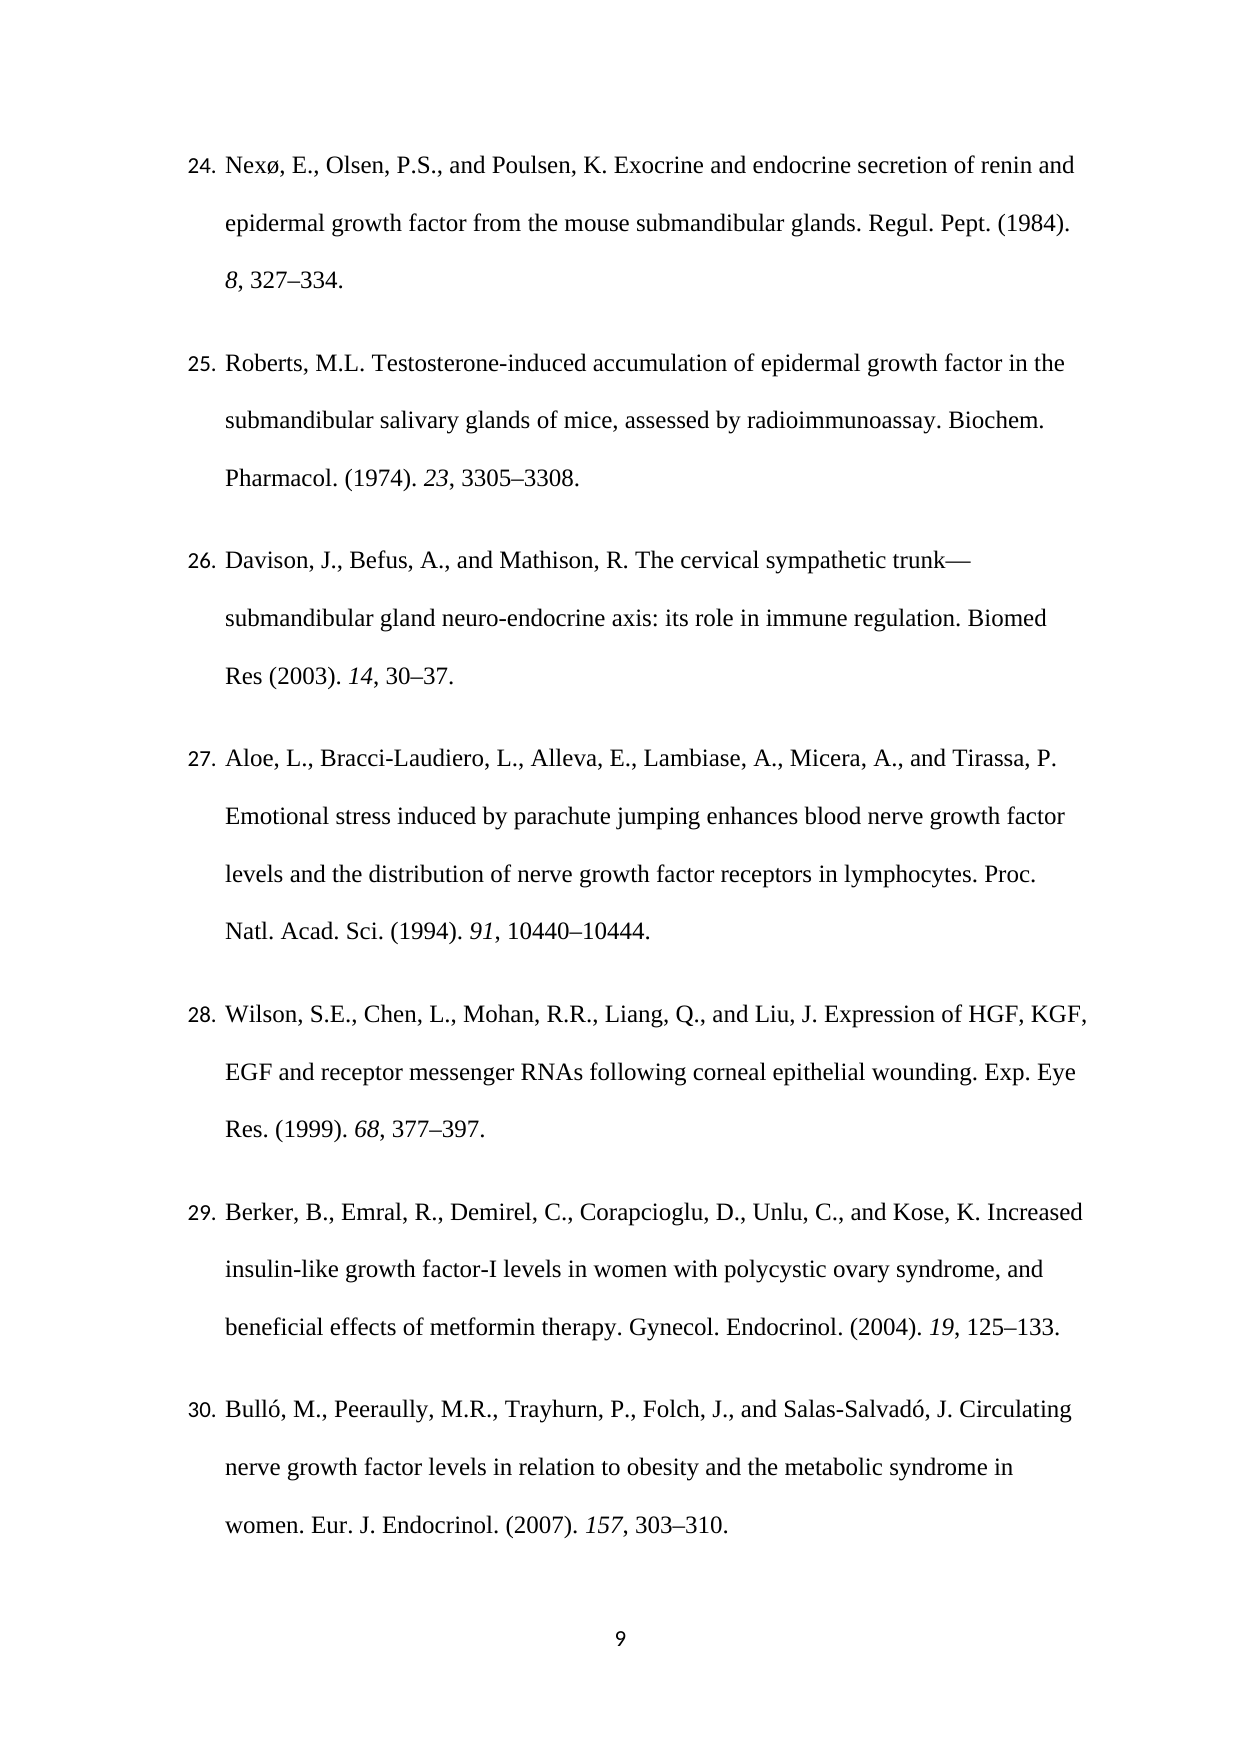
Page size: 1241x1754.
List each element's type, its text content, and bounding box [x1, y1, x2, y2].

list Nexø, E., Olsen, P.S., and Poulsen, K. Exocrine and endocrine secretion of renin and epidermal growth factor from the mouse submandibular glands. Regul. Pept. (1984). 8, 327–334. [187, 150, 1090, 294]
list Wilson, S.E., Chen, L., Mohan, R.R., Liang, Q., and Liu, J. Expression of HGF, KGF, EGF and receptor messenger RNAs following corneal epithelial wounding. Exp. Eye Res. (1999). 68, 377–397. [187, 999, 1090, 1143]
list Roberts, M.L. Testosterone-induced accumulation of epidermal growth factor in the submandibular salivary glands of mice, assessed by radioimmunoassay. Biochem. Pharmacol. (1974). 23, 3305–3308. [187, 348, 1090, 492]
list Davison, J., Befus, A., and Mathison, R. The cervical sympathetic trunk—submandibular gland neuro-endocrine axis: its role in immune regulation. Biomed Res (2003). 14, 30–37. [187, 546, 1090, 690]
list Bulló, M., Peeraully, M.R., Trayhurn, P., Folch, J., and Salas-Salvadó, J. Circulating nerve growth factor levels in relation to obesity and the metabolic syndrome in women. Eur. J. Endocrinol. (2007). 157, 303–310. [187, 1394, 1090, 1538]
list Aloe, L., Bracci-Laudiero, L., Alleva, E., Lambiase, A., Micera, A., and Tirassa, P. Emotional stress induced by parachute jumping enhances blood nerve growth factor levels and the distribution of nerve growth factor receptors in lymphocytes. Proc. Natl. Acad. Sci. (1994). 91, 10440–10444. [187, 743, 1090, 945]
list Berker, B., Emral, R., Demirel, C., Corapcioglu, D., Unlu, C., and Kose, K. Increased insulin-like growth factor-I levels in women with polycystic ovary syndrome, and beneficial effects of metformin therapy. Gynecol. Endocrinol. (2004). 19, 125–133. [187, 1197, 1090, 1341]
